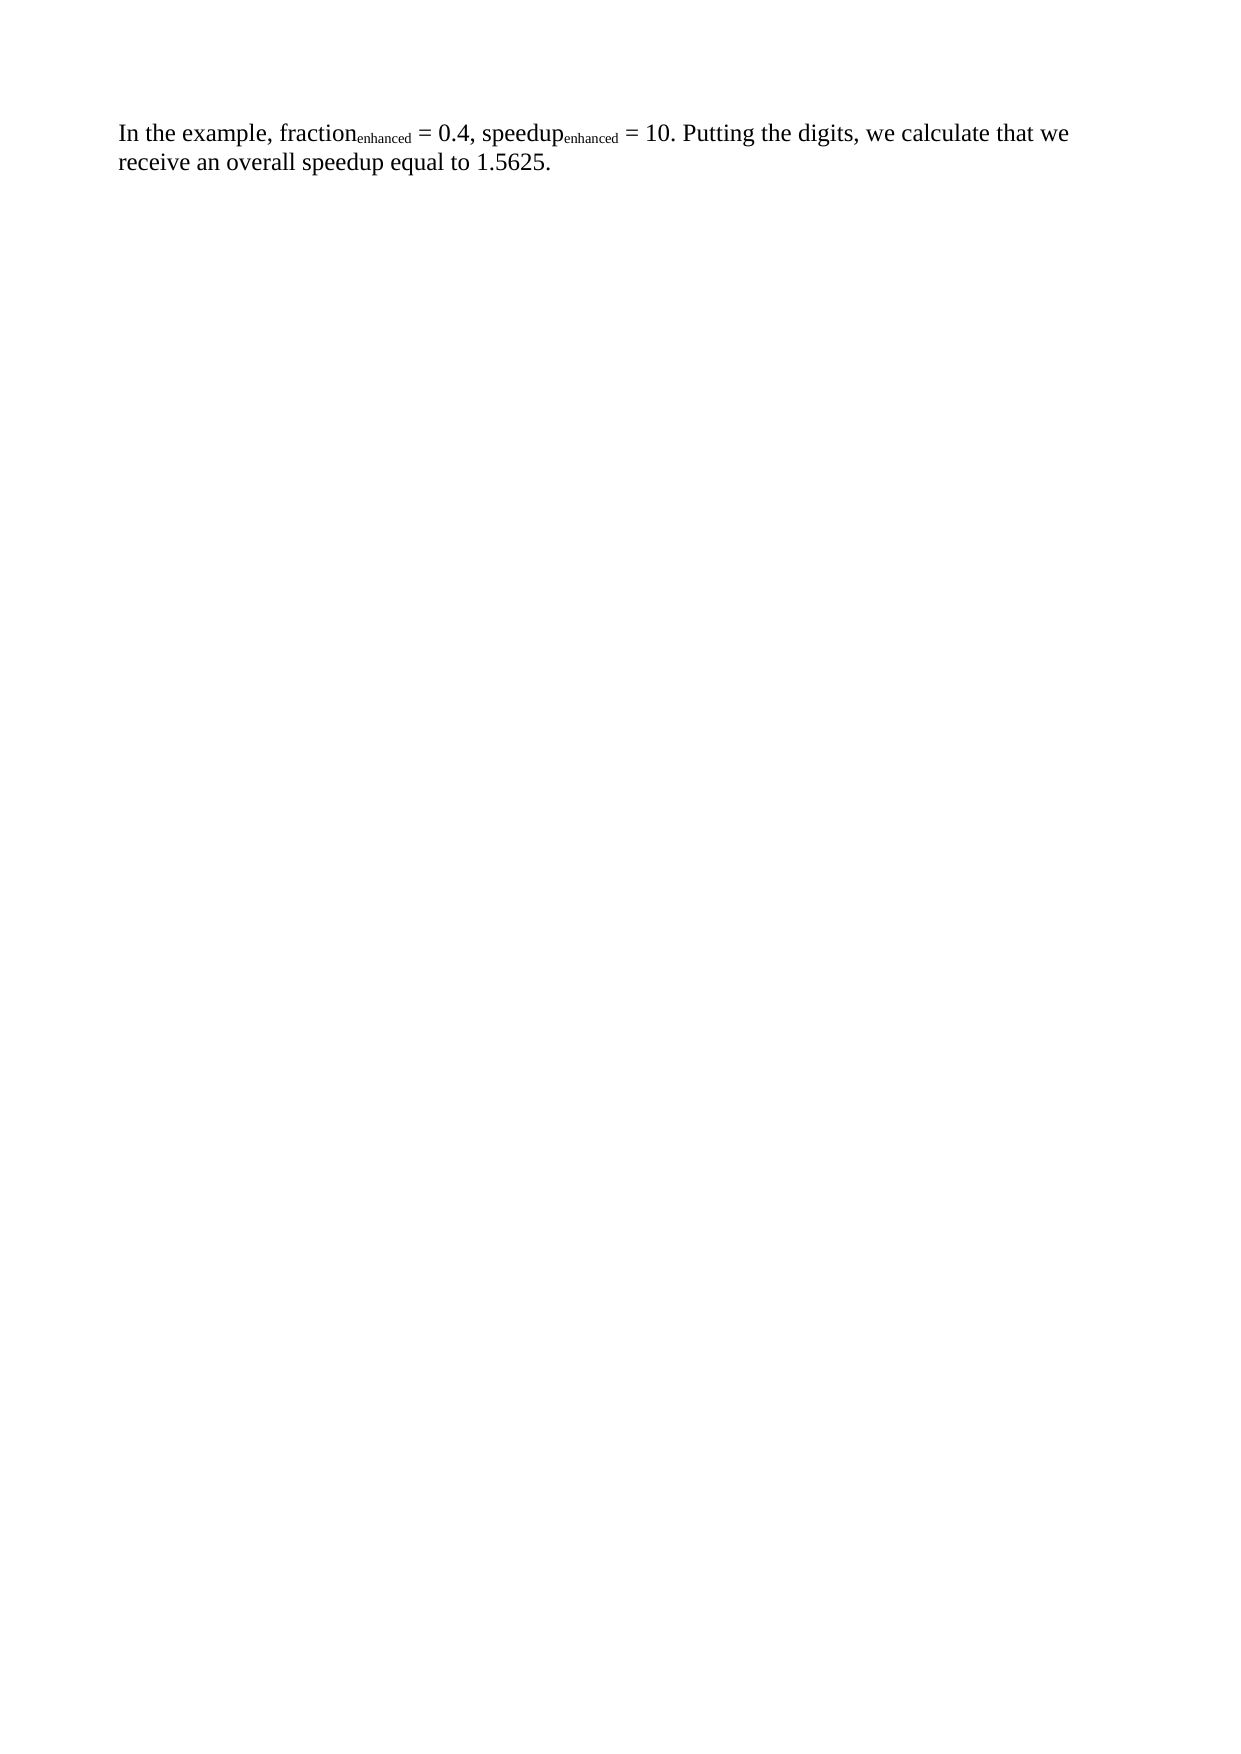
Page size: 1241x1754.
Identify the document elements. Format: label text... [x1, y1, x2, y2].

text In the example, fractionenhanced = 0.4, speedupenhanced = 10. Putting the digits, we calculate that we receive an overall speedup equal to 1.5625. [118, 118, 1122, 176]
